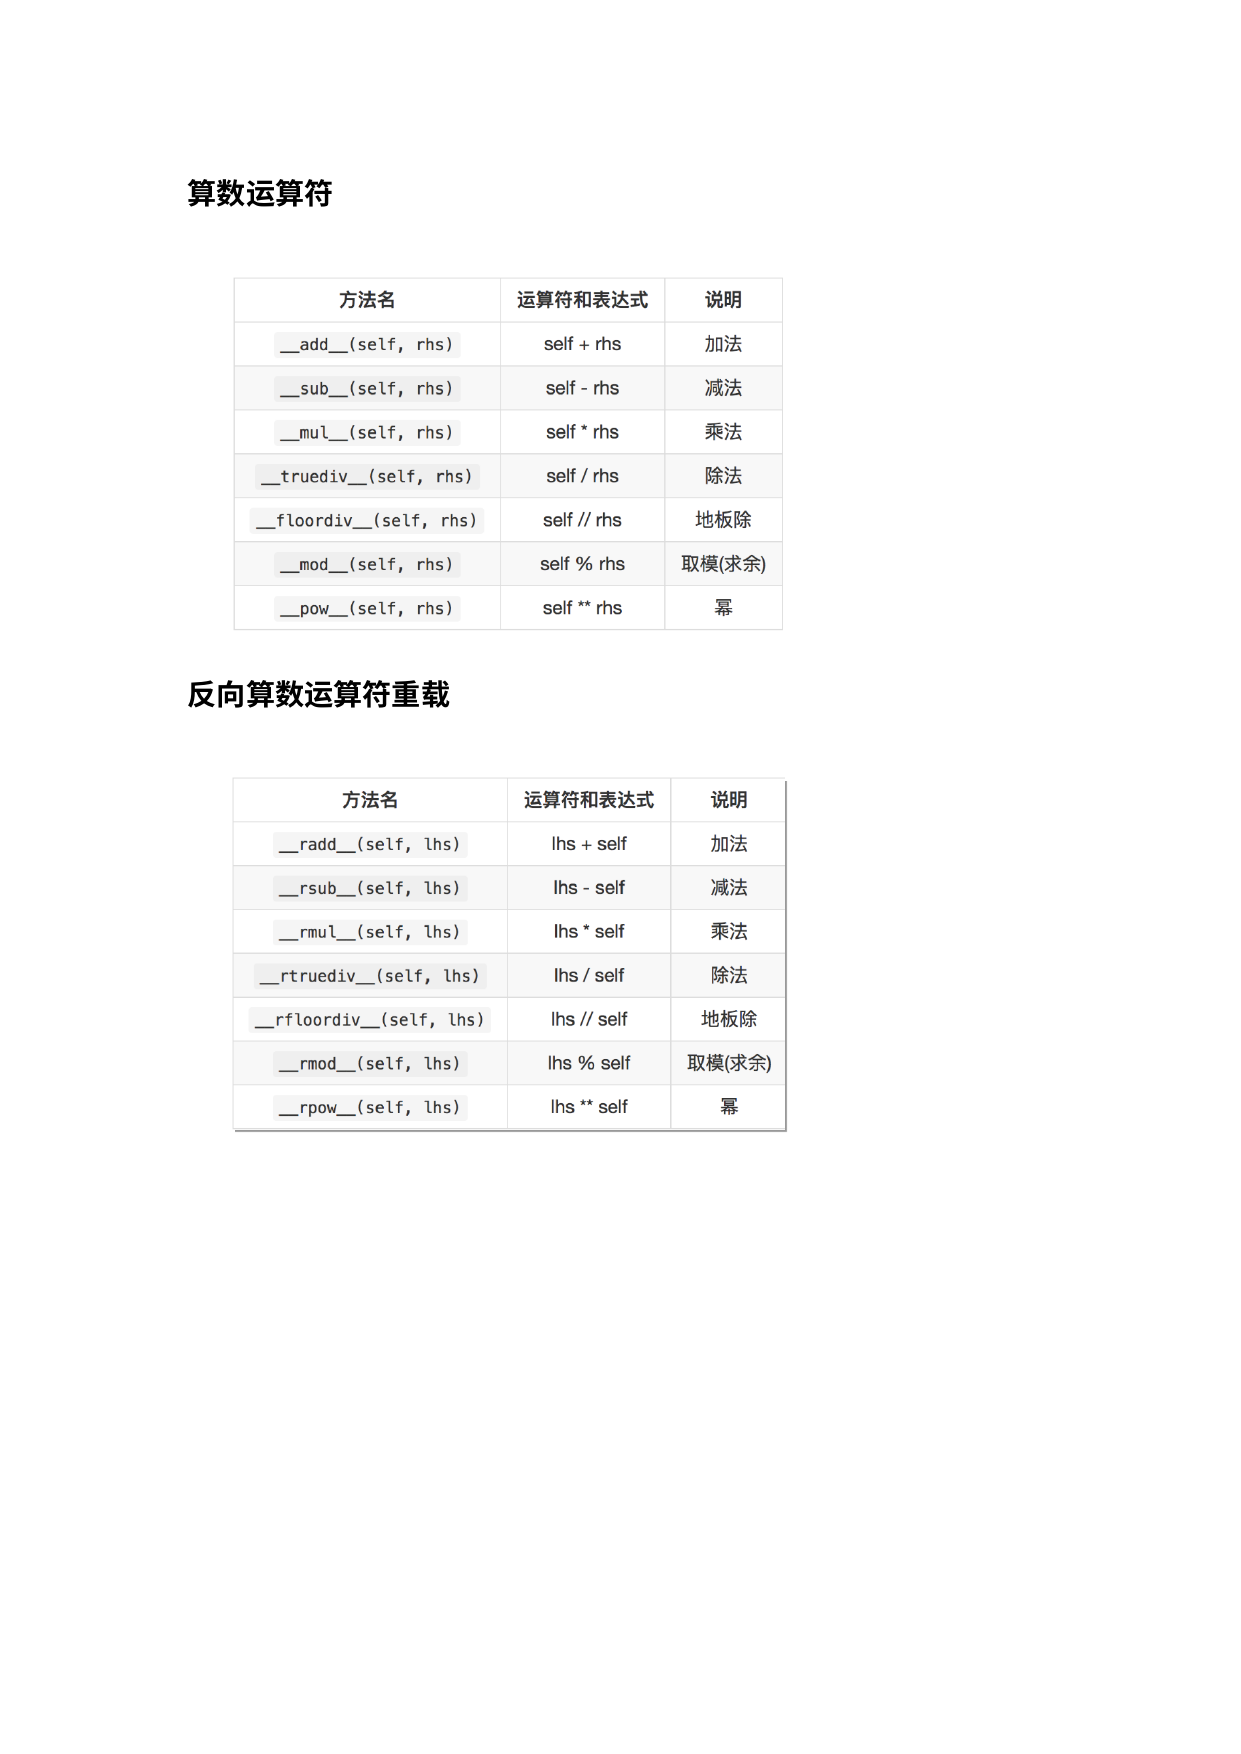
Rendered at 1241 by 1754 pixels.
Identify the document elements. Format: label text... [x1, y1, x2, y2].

subtitle 反向算数运算符重载 [187, 663, 1053, 728]
subtitle 算数运算符 [187, 162, 1053, 227]
picture [231, 276, 785, 631]
picture [231, 776, 785, 1130]
